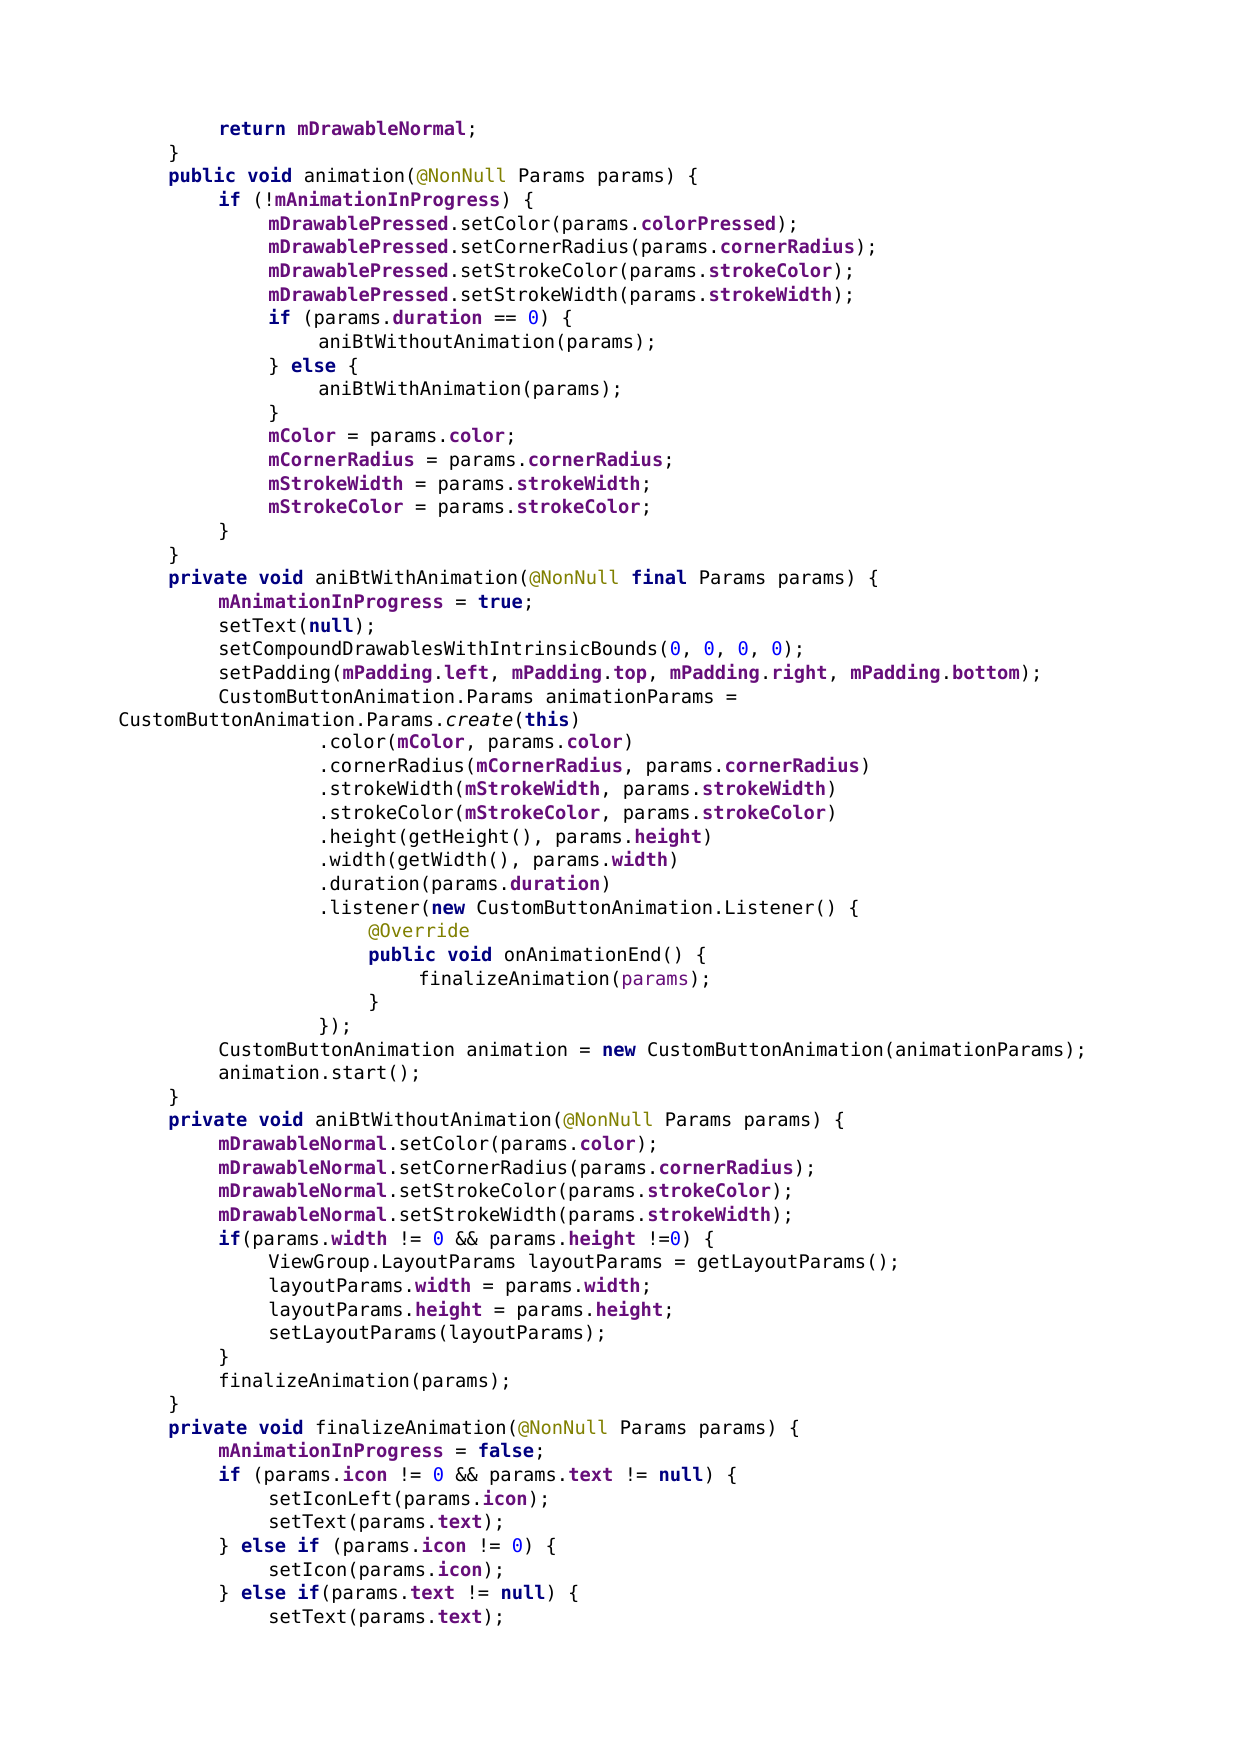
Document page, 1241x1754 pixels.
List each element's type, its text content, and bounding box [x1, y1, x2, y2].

text layoutParams.width = params.width; [118, 1275, 1122, 1299]
text } [118, 402, 1122, 426]
text } else if(params.text != null) { [118, 1582, 1122, 1606]
text } [118, 991, 1122, 1015]
text mDrawablePressed.setStrokeColor(params.strokeColor); [118, 260, 1122, 284]
text if (params.duration == 0) { [118, 307, 1122, 331]
text .width(getWidth(), params.width) [118, 849, 1122, 873]
text .listener(new CustomButtonAnimation.Listener() { [118, 897, 1122, 920]
text ViewGroup.LayoutParams layoutParams = getLayoutParams(); [118, 1251, 1122, 1275]
text } [118, 520, 1122, 544]
text mCornerRadius = params.cornerRadius; [118, 449, 1122, 473]
text layoutParams.height = params.height; [118, 1299, 1122, 1322]
text } [118, 142, 1122, 165]
text finalizeAnimation(params); [118, 1369, 1122, 1393]
text mDrawablePressed.setStrokeWidth(params.strokeWidth); [118, 284, 1122, 307]
text aniBtWithAnimation(params); [118, 378, 1122, 402]
text if (params.icon != 0 && params.text != null) { [118, 1464, 1122, 1488]
text mDrawablePressed.setColor(params.colorPressed); [118, 213, 1122, 236]
text setPadding(mPadding.left, mPadding.top, mPadding.right, mPadding.bottom); [118, 662, 1122, 686]
text if (!mAnimationInProgress) { [118, 189, 1122, 213]
text mDrawableNormal.setStrokeWidth(params.strokeWidth); [118, 1204, 1122, 1228]
text setIconLeft(params.icon); [118, 1488, 1122, 1511]
text private void aniBtWithAnimation(@NonNull final Params params) { [118, 567, 1122, 591]
text } [118, 1346, 1122, 1369]
text .strokeColor(mStrokeColor, params.strokeColor) [118, 802, 1122, 826]
text } [118, 1393, 1122, 1417]
text animation.start(); [118, 1062, 1122, 1086]
text } else { [118, 354, 1122, 378]
text public void animation(@NonNull Params params) { [118, 165, 1122, 189]
text mColor = params.color; [118, 426, 1122, 449]
text mAnimationInProgress = false; [118, 1441, 1122, 1464]
text mDrawableNormal.setStrokeColor(params.strokeColor); [118, 1180, 1122, 1204]
text finalizeAnimation(params); [118, 968, 1122, 991]
text } [118, 1086, 1122, 1109]
text setText(params.text); [118, 1511, 1122, 1535]
text setText(params.text); [118, 1606, 1122, 1630]
text mDrawablePressed.setCornerRadius(params.cornerRadius); [118, 236, 1122, 260]
text .duration(params.duration) [118, 873, 1122, 897]
text if(params.width != 0 && params.height !=0) { [118, 1228, 1122, 1251]
text mStrokeWidth = params.strokeWidth; [118, 473, 1122, 496]
text setIcon(params.icon); [118, 1559, 1122, 1582]
text } else if (params.icon != 0) { [118, 1535, 1122, 1559]
text }); [118, 1015, 1122, 1038]
text public void onAnimationEnd() { [118, 944, 1122, 968]
text @Override [118, 920, 1122, 944]
text aniBtWithoutAnimation(params); [118, 331, 1122, 354]
text setLayoutParams(layoutParams); [118, 1322, 1122, 1346]
text mDrawableNormal.setCornerRadius(params.cornerRadius); [118, 1157, 1122, 1180]
text setText(null); [118, 615, 1122, 638]
text CustomButtonAnimation animation = new CustomButtonAnimation(animationParams); [118, 1038, 1122, 1062]
text .cornerRadius(mCornerRadius, params.cornerRadius) [118, 755, 1122, 778]
text return mDrawableNormal; [118, 118, 1122, 142]
text } [118, 544, 1122, 567]
text .height(getHeight(), params.height) [118, 826, 1122, 849]
text .color(mColor, params.color) [118, 731, 1122, 755]
text setCompoundDrawablesWithIntrinsicBounds(0, 0, 0, 0); [118, 638, 1122, 662]
text mDrawableNormal.setColor(params.color); [118, 1133, 1122, 1157]
text private void aniBtWithoutAnimation(@NonNull Params params) { [118, 1109, 1122, 1133]
text private void finalizeAnimation(@NonNull Params params) { [118, 1417, 1122, 1441]
text mAnimationInProgress = true; [118, 591, 1122, 615]
text CustomButtonAnimation.Params animationParams = CustomButtonAnimation.Params.create(this) [118, 686, 1122, 731]
text .strokeWidth(mStrokeWidth, params.strokeWidth) [118, 778, 1122, 802]
text mStrokeColor = params.strokeColor; [118, 496, 1122, 520]
